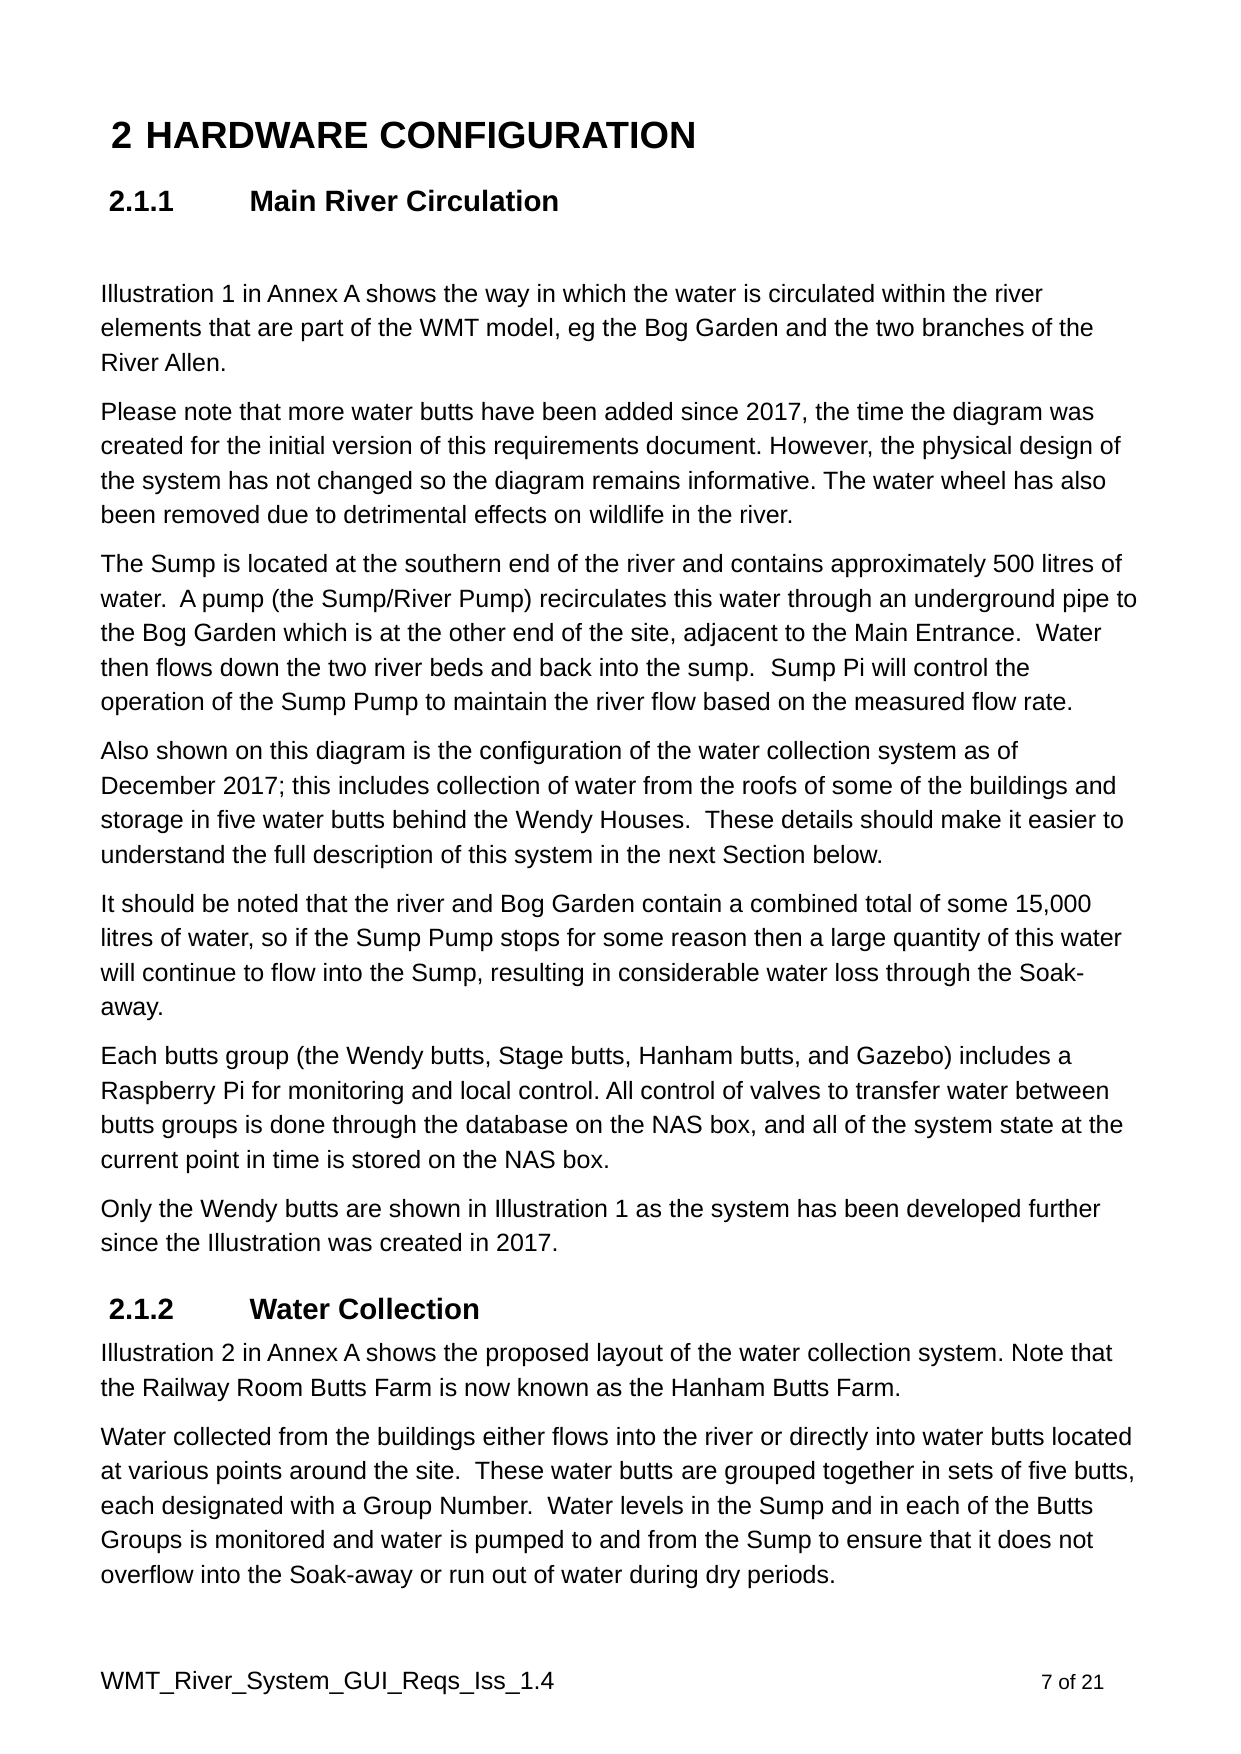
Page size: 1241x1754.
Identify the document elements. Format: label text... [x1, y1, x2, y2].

subtitle Main River Circulation [100, 183, 1140, 217]
text Only the Wendy butts are shown in Illustration 1 as the system has been developed further since the Illustration was created in 2017. [100, 1194, 1140, 1257]
text Water collected from the buildings either flows into the river or directly into water butts located at various points around the site. These water butts are grouped together in sets of five butts, each designated with a Group Number. Water levels in the Sump and in each of the Butts Groups is monitored and water is pumped to and from the Sump to ensure that it does not overflow into the Soak-away or run out of water during dry periods. [100, 1422, 1140, 1588]
text The Sump is located at the southern end of the river and contains approximately 500 litres of water. A pump (the Sump/River Pump) recirculates this water through an underground pipe to the Bog Garden which is at the other end of the site, adjacent to the Main Entrance. Water then flows down the two river beds and back into the sump. Sump Pi will control the operation of the Sump Pump to maintain the river flow based on the measured flow rate. [100, 549, 1140, 716]
text Please note that more water butts have been added since 2017, the time the diagram was created for the initial version of this requirements document. However, the physical design of the system has not changed so the diagram remains informative. The water wheel has also been removed due to detrimental effects on wildlife in the river. [100, 397, 1140, 529]
text Illustration 2 in Annex A shows the proposed layout of the water collection system. Note that the Railway Room Butts Farm is now known as the Hanham Butts Farm. [100, 1338, 1140, 1401]
subtitle HARDWARE CONFIGURATION [100, 113, 1140, 156]
text Also shown on this diagram is the configuration of the water collection system as of December 2017; this includes collection of water from the roofs of some of the buildings and storage in five water butts behind the Wendy Houses. These details should make it easier to understand the full description of this system in the next Section below. [100, 736, 1140, 868]
text Illustration 1 in Annex A shows the way in which the water is circulated within the river elements that are part of the WMT model, eg the Bog Garden and the two branches of the River Allen. [100, 279, 1140, 376]
text It should be noted that the river and Bog Garden contain a combined total of some 15,000 litres of water, so if the Sump Pump stops for some reason then a large quantity of this water will continue to flow into the Sump, resulting in considerable water loss through the Soak-away. [100, 889, 1140, 1021]
text Each butts group (the Wendy butts, Stage butts, Hanham butts, and Gazebo) includes a Raspberry Pi for monitoring and local control. All control of valves to transfer water between butts groups is done through the database on the NAS box, and all of the system state at the current point in time is stored on the NAS box. [100, 1041, 1140, 1173]
